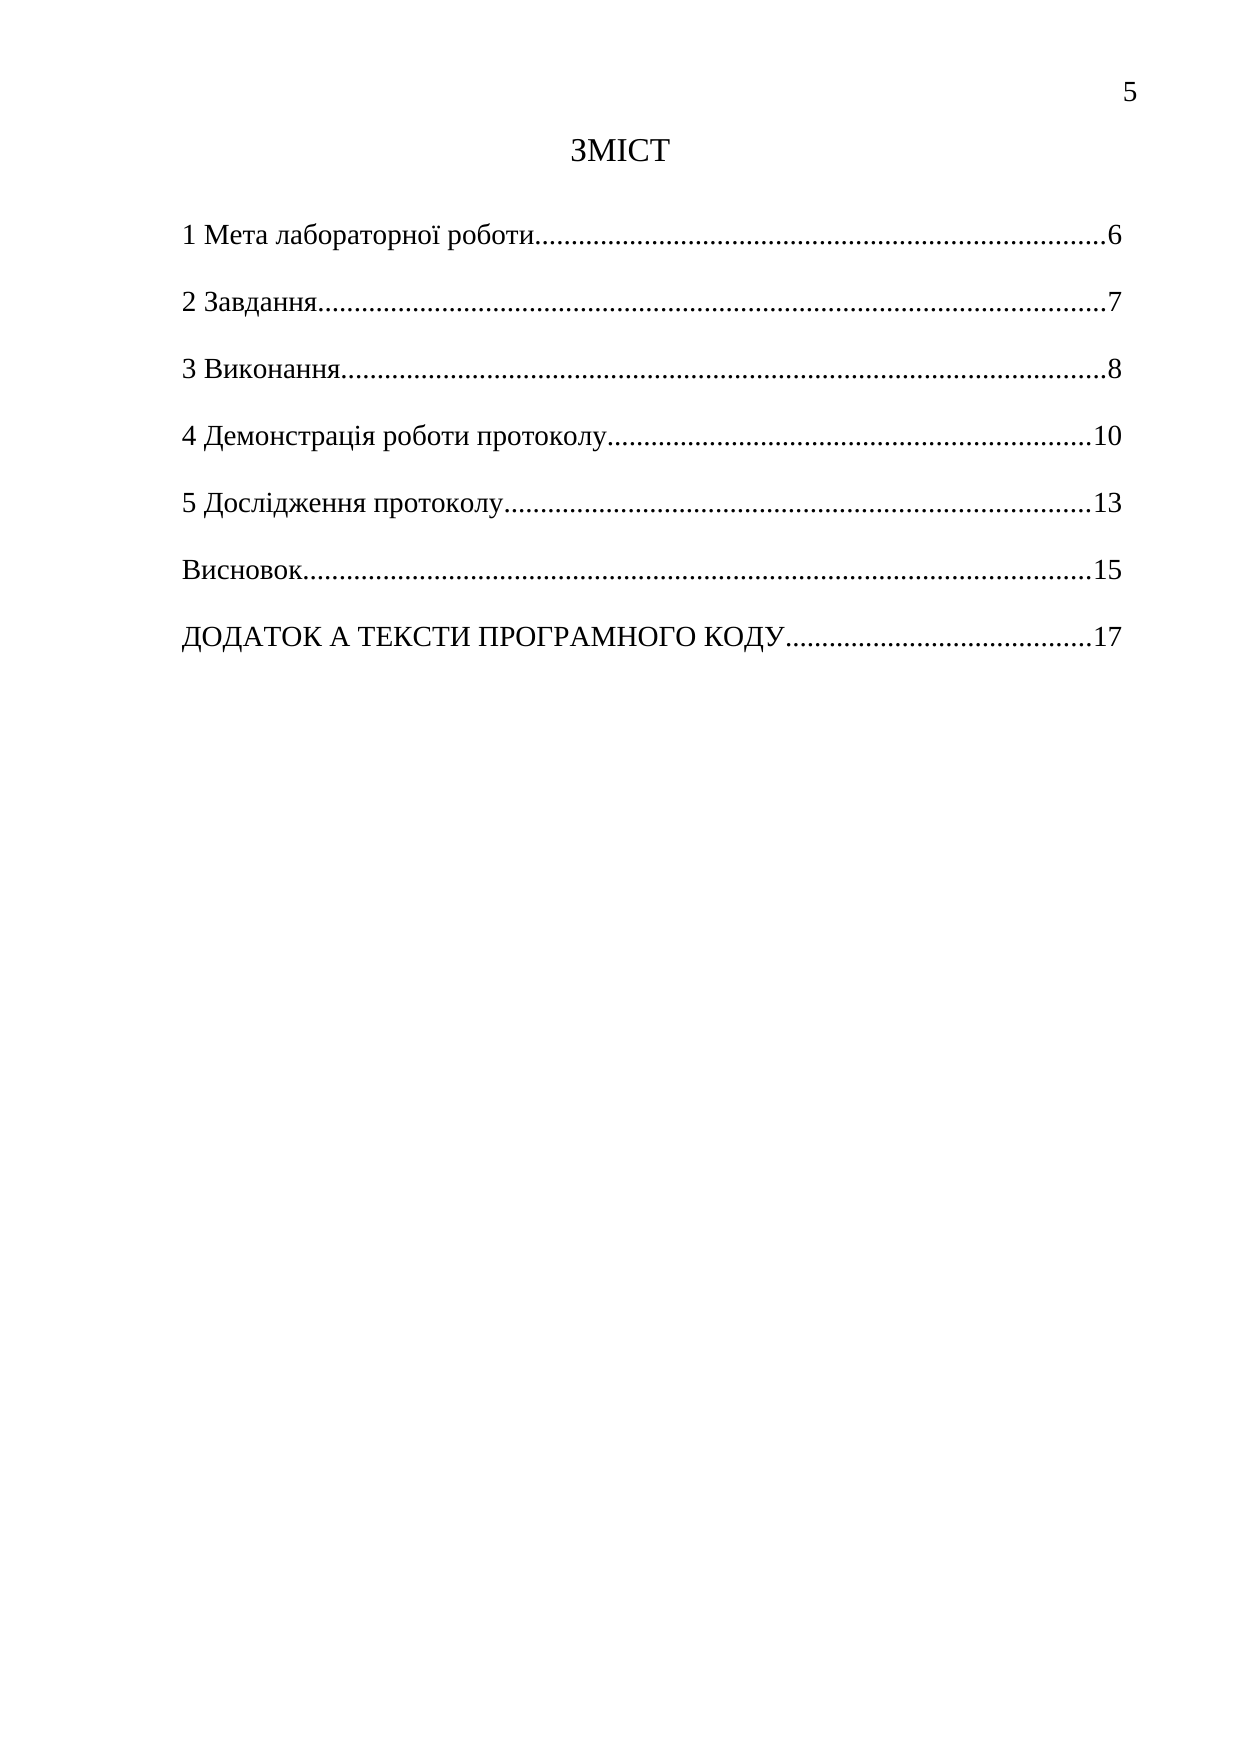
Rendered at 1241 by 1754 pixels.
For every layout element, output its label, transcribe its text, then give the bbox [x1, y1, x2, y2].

text 2 Завдання 7 [182, 284, 1122, 317]
text 4 Демонстрація роботи протоколу 10 [182, 418, 1122, 451]
subtitle Зміст [118, 130, 1122, 168]
text Висновок 15 [182, 552, 1122, 585]
text 5 Дослідження протоколу 13 [182, 485, 1122, 518]
text 3 Виконання 8 [182, 351, 1122, 384]
text 1 Мета лабораторної роботи 6 [182, 217, 1122, 250]
text ДОДАТОК А ТЕКСТИ ПРОГРАМНОГО КОДУ 17 [182, 619, 1122, 652]
